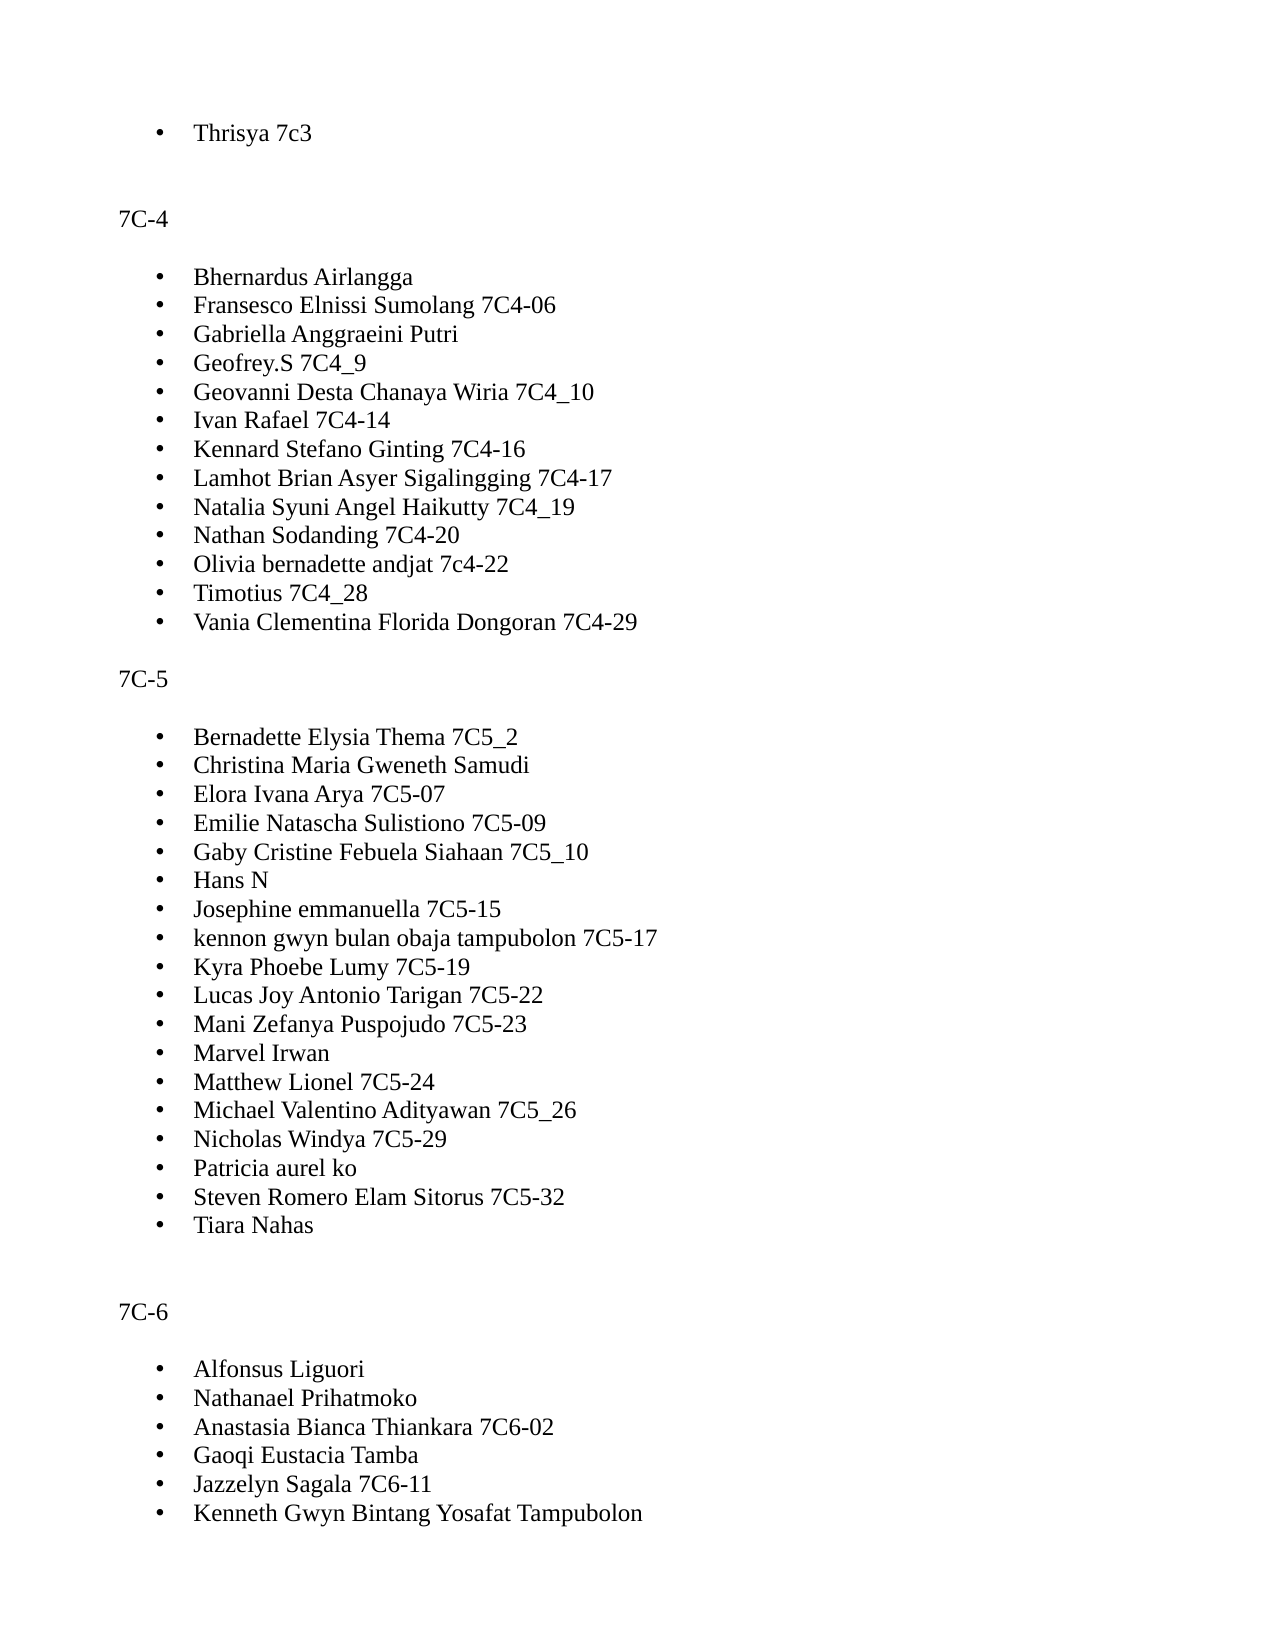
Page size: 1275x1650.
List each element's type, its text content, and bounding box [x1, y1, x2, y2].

list Kyra Phoebe Lumy 7C5-19 [156, 952, 1157, 981]
text 7C-5 [118, 664, 1157, 693]
list Gaoqi Eustacia Tamba [156, 1441, 1157, 1469]
list Jazzelyn Sagala 7C6-11 [156, 1469, 1157, 1498]
list Gabriella Anggraeini Putri [156, 319, 1157, 348]
list Gaby Cristine Febuela Siahaan 7C5_10 [156, 837, 1157, 866]
list Olivia bernadette andjat 7c4-22 [156, 549, 1157, 578]
list Michael Valentino Adityawan 7C5_26 [156, 1096, 1157, 1124]
list Marvel Irwan [156, 1038, 1157, 1067]
list Hans N [156, 866, 1157, 894]
list Thrisya 7c3 [156, 118, 1157, 147]
list Patricia aurel ko [156, 1153, 1157, 1182]
list Bernadette Elysia Thema 7C5_2 [156, 722, 1157, 751]
text 7C-6 [118, 1297, 1157, 1326]
list Geofrey.S 7C4_9 [156, 348, 1157, 377]
list Tiara Nahas [156, 1211, 1157, 1239]
list Lamhot Brian Asyer Sigalingging 7C4-17 [156, 463, 1157, 492]
list Kennard Stefano Ginting 7C4-16 [156, 434, 1157, 463]
list Nathan Sodanding 7C4-20 [156, 521, 1157, 549]
list Ivan Rafael 7C4-14 [156, 406, 1157, 434]
list Timotius 7C4_28 [156, 578, 1157, 607]
list Josephine emmanuella 7C5-15 [156, 894, 1157, 923]
list kennon gwyn bulan obaja tampubolon 7C5-17 [156, 923, 1157, 952]
list Emilie Natascha Sulistiono 7C5-09 [156, 808, 1157, 837]
list Vania Clementina Florida Dongoran 7C4-29 [156, 607, 1157, 636]
list Mani Zefanya Puspojudo 7C5-23 [156, 1009, 1157, 1038]
list Kenneth Gwyn Bintang Yosafat Tampubolon [156, 1498, 1157, 1527]
list Alfonsus Liguori [156, 1354, 1157, 1383]
list Nicholas Windya 7C5-29 [156, 1124, 1157, 1153]
list Elora Ivana Arya 7C5-07 [156, 779, 1157, 808]
list Natalia Syuni Angel Haikutty 7C4_19 [156, 492, 1157, 521]
list Fransesco Elnissi Sumolang 7C4-06 [156, 291, 1157, 319]
list Bhernardus Airlangga [156, 262, 1157, 291]
list Anastasia Bianca Thiankara 7C6-02 [156, 1412, 1157, 1441]
list Nathanael Prihatmoko [156, 1383, 1157, 1412]
list Steven Romero Elam Sitorus 7C5-32 [156, 1182, 1157, 1211]
list Geovanni Desta Chanaya Wiria 7C4_10 [156, 377, 1157, 406]
text 7C-4 [118, 204, 1157, 233]
list Lucas Joy Antonio Tarigan 7C5-22 [156, 981, 1157, 1009]
list Matthew Lionel 7C5-24 [156, 1067, 1157, 1096]
list Christina Maria Gweneth Samudi [156, 751, 1157, 779]
